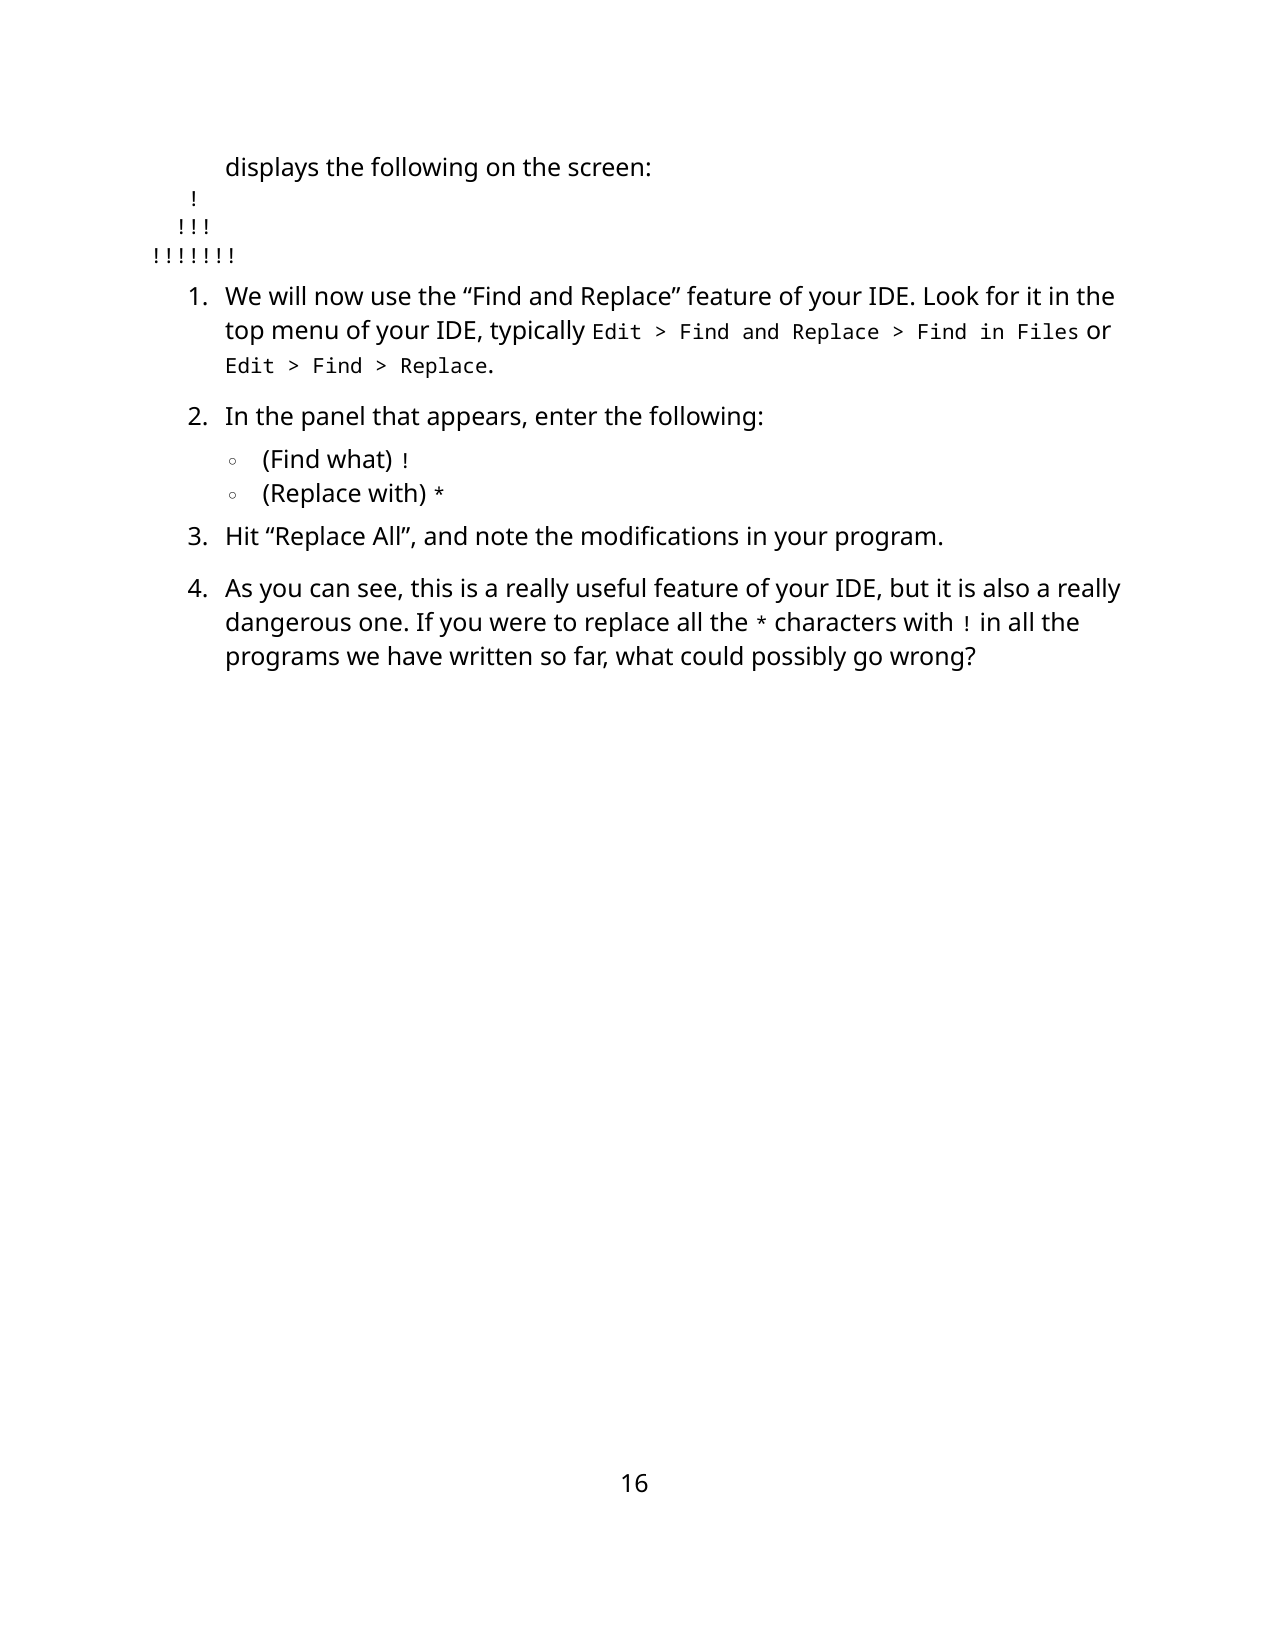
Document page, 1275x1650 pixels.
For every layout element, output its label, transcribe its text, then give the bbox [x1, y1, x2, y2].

list As you can see, this is a really useful feature of your IDE, but it is also a really dangerous one. If you were to replace all the * characters with ! in all the programs we have written so far, what could possibly go wrong? [187, 571, 1125, 673]
text !!! [150, 212, 1125, 241]
text ! [150, 184, 1125, 212]
text !!!!!!! [150, 241, 1125, 269]
list In the panel that appears, enter the following: [187, 398, 1125, 432]
list (Find what) ! [225, 441, 1125, 476]
list We will now use the “Find and Replace” feature of your IDE. Look for it in the top menu of your IDE, typically Edit > Find and Replace > Find in Files or Edit > Find > Replace. [187, 278, 1125, 381]
list (Replace with) * [225, 476, 1125, 509]
list displays the following on the screen: [187, 150, 1125, 184]
list Hit “Replace All”, and note the modifications in your program. [187, 518, 1125, 553]
